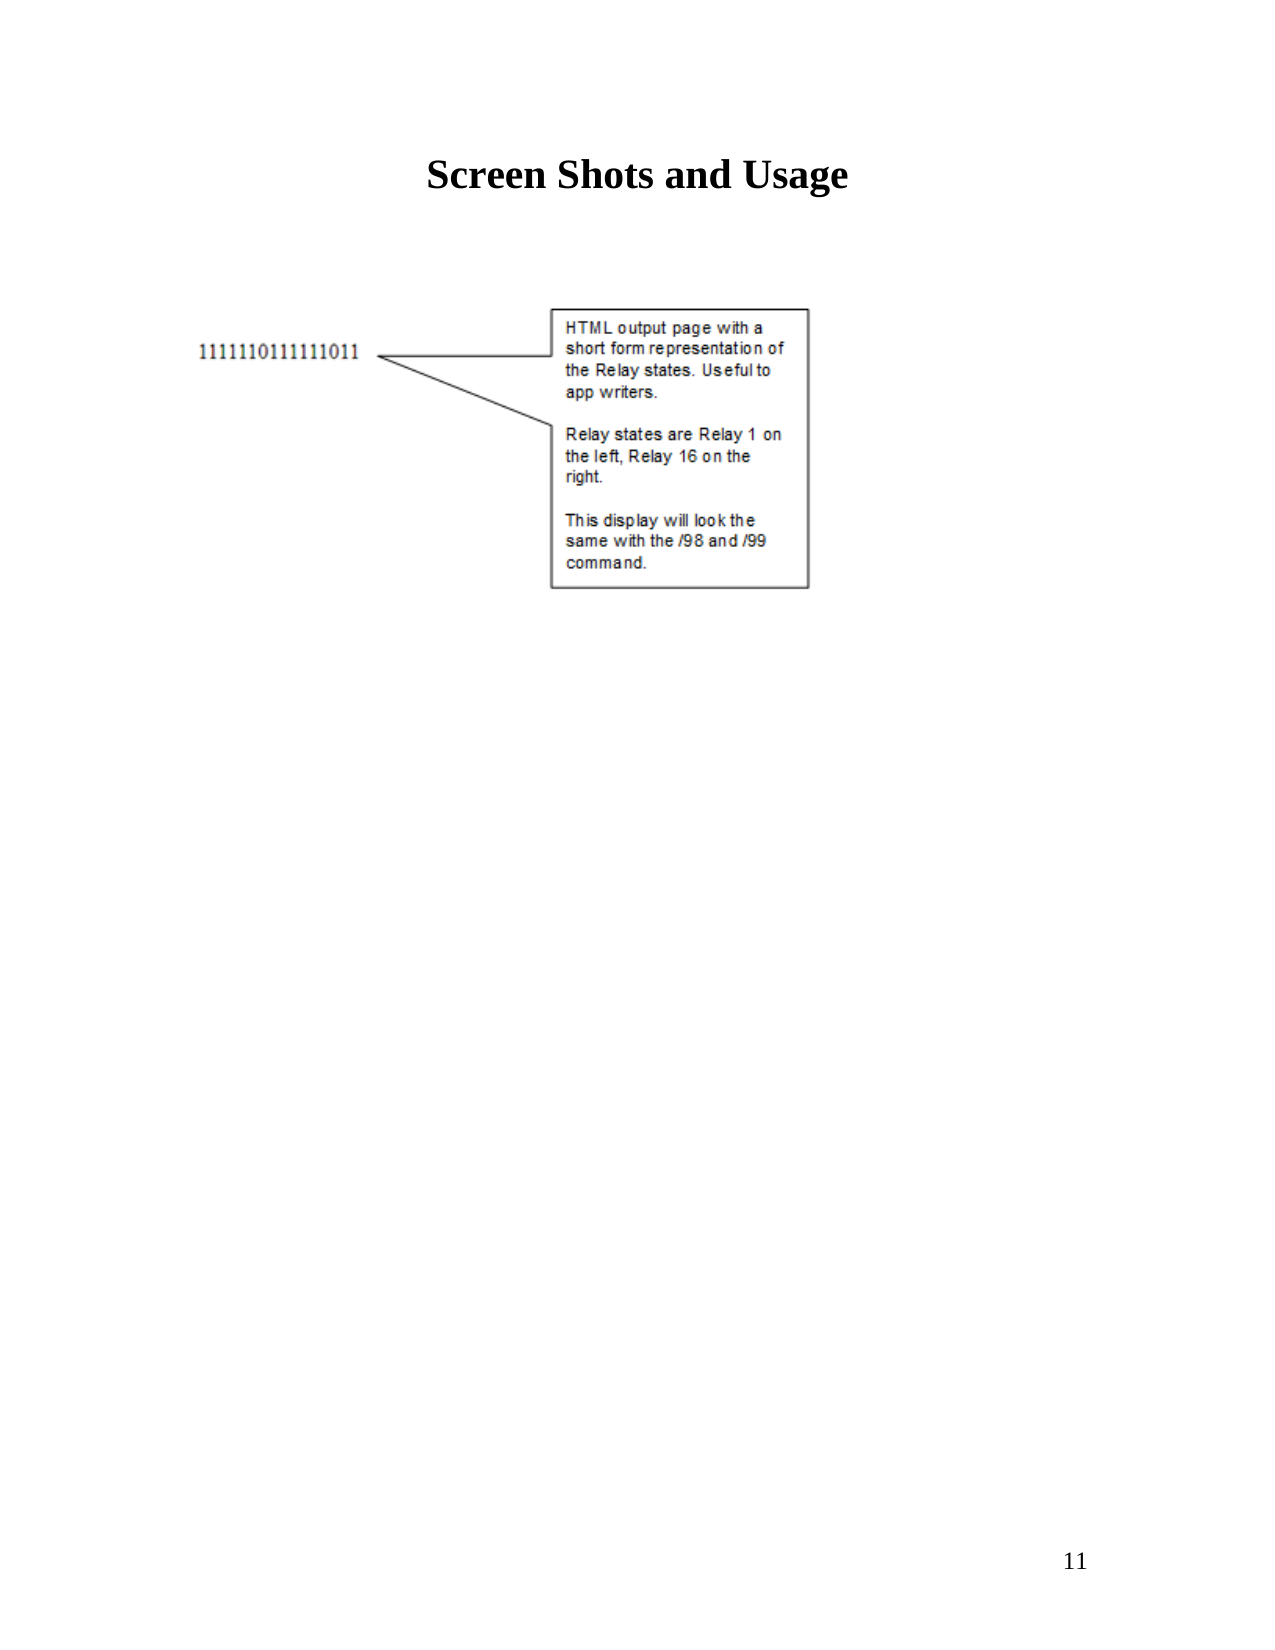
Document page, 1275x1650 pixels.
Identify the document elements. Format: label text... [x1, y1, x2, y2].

text Screen Shots and Usage [187, 150, 1087, 198]
picture [187, 298, 818, 597]
